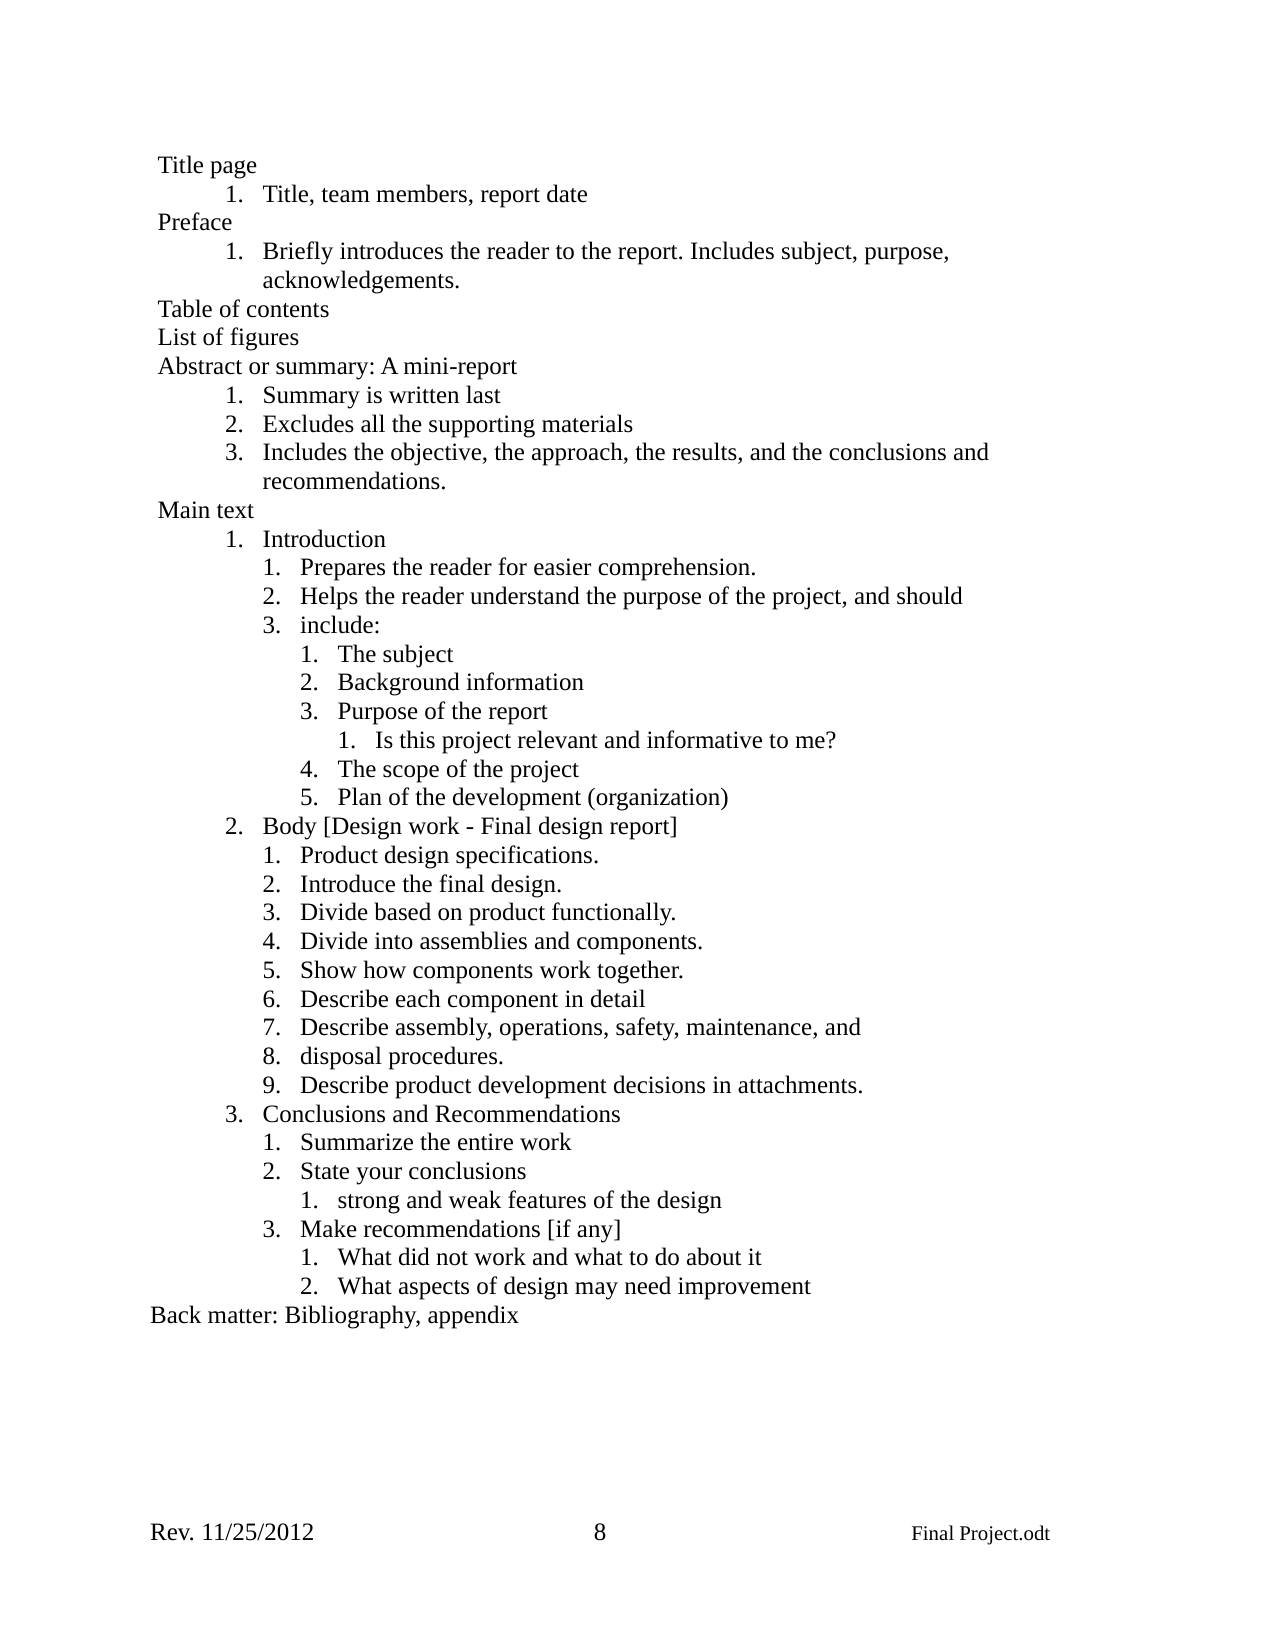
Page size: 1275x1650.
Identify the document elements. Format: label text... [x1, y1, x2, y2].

list Purpose of the report [300, 696, 1125, 725]
list Preface [157, 207, 1125, 236]
list Back matter: Bibliography, appendix [150, 1300, 1125, 1329]
list include: [262, 610, 1125, 639]
list Main text [157, 495, 1125, 524]
list Describe product development decisions in attachments. [262, 1070, 1125, 1099]
list List of figures [157, 322, 1125, 351]
list The scope of the project [300, 754, 1125, 782]
list Conclusions and Recommendations [225, 1099, 1125, 1127]
list disposal procedures. [262, 1041, 1125, 1070]
list Excludes all the supporting materials [225, 409, 1125, 437]
list Is this project relevant and informative to me? [337, 725, 1125, 754]
list Title page [157, 150, 1125, 179]
list Describe assembly, operations, safety, maintenance, and [262, 1012, 1125, 1041]
list strong and weak features of the design [300, 1185, 1125, 1214]
list Helps the reader understand the purpose of the project, and should [262, 581, 1125, 610]
list Plan of the development (organization) [300, 782, 1125, 811]
list Prepares the reader for easier comprehension. [262, 552, 1125, 581]
list Describe each component in detail [262, 984, 1125, 1012]
list Summarize the entire work [262, 1127, 1125, 1156]
list Summary is written last [225, 380, 1125, 409]
list Product design specifications. [262, 840, 1125, 869]
list Introduce the final design. [262, 869, 1125, 897]
list Divide based on product functionally. [262, 897, 1125, 926]
list Show how components work together. [262, 955, 1125, 984]
list Abstract or summary: A mini-report [157, 351, 1125, 380]
list Make recommendations [if any] [262, 1214, 1125, 1242]
list Table of contents [157, 294, 1125, 322]
list What did not work and what to do about it [300, 1242, 1125, 1271]
list Divide into assemblies and components. [262, 926, 1125, 955]
list Body [Design work - Final design report] [225, 811, 1125, 840]
list The subject [300, 639, 1125, 667]
list Title, team members, report date [225, 179, 1125, 207]
list Background information [300, 667, 1125, 696]
list Includes the objective, the approach, the results, and the conclusions and recommendations. [225, 437, 1125, 495]
list Briefly introduces the reader to the report. Includes subject, purpose, acknowledgements. [225, 236, 1125, 294]
list Introduction [225, 524, 1125, 552]
list What aspects of design may need improvement [300, 1271, 1125, 1300]
list State your conclusions [262, 1156, 1125, 1185]
